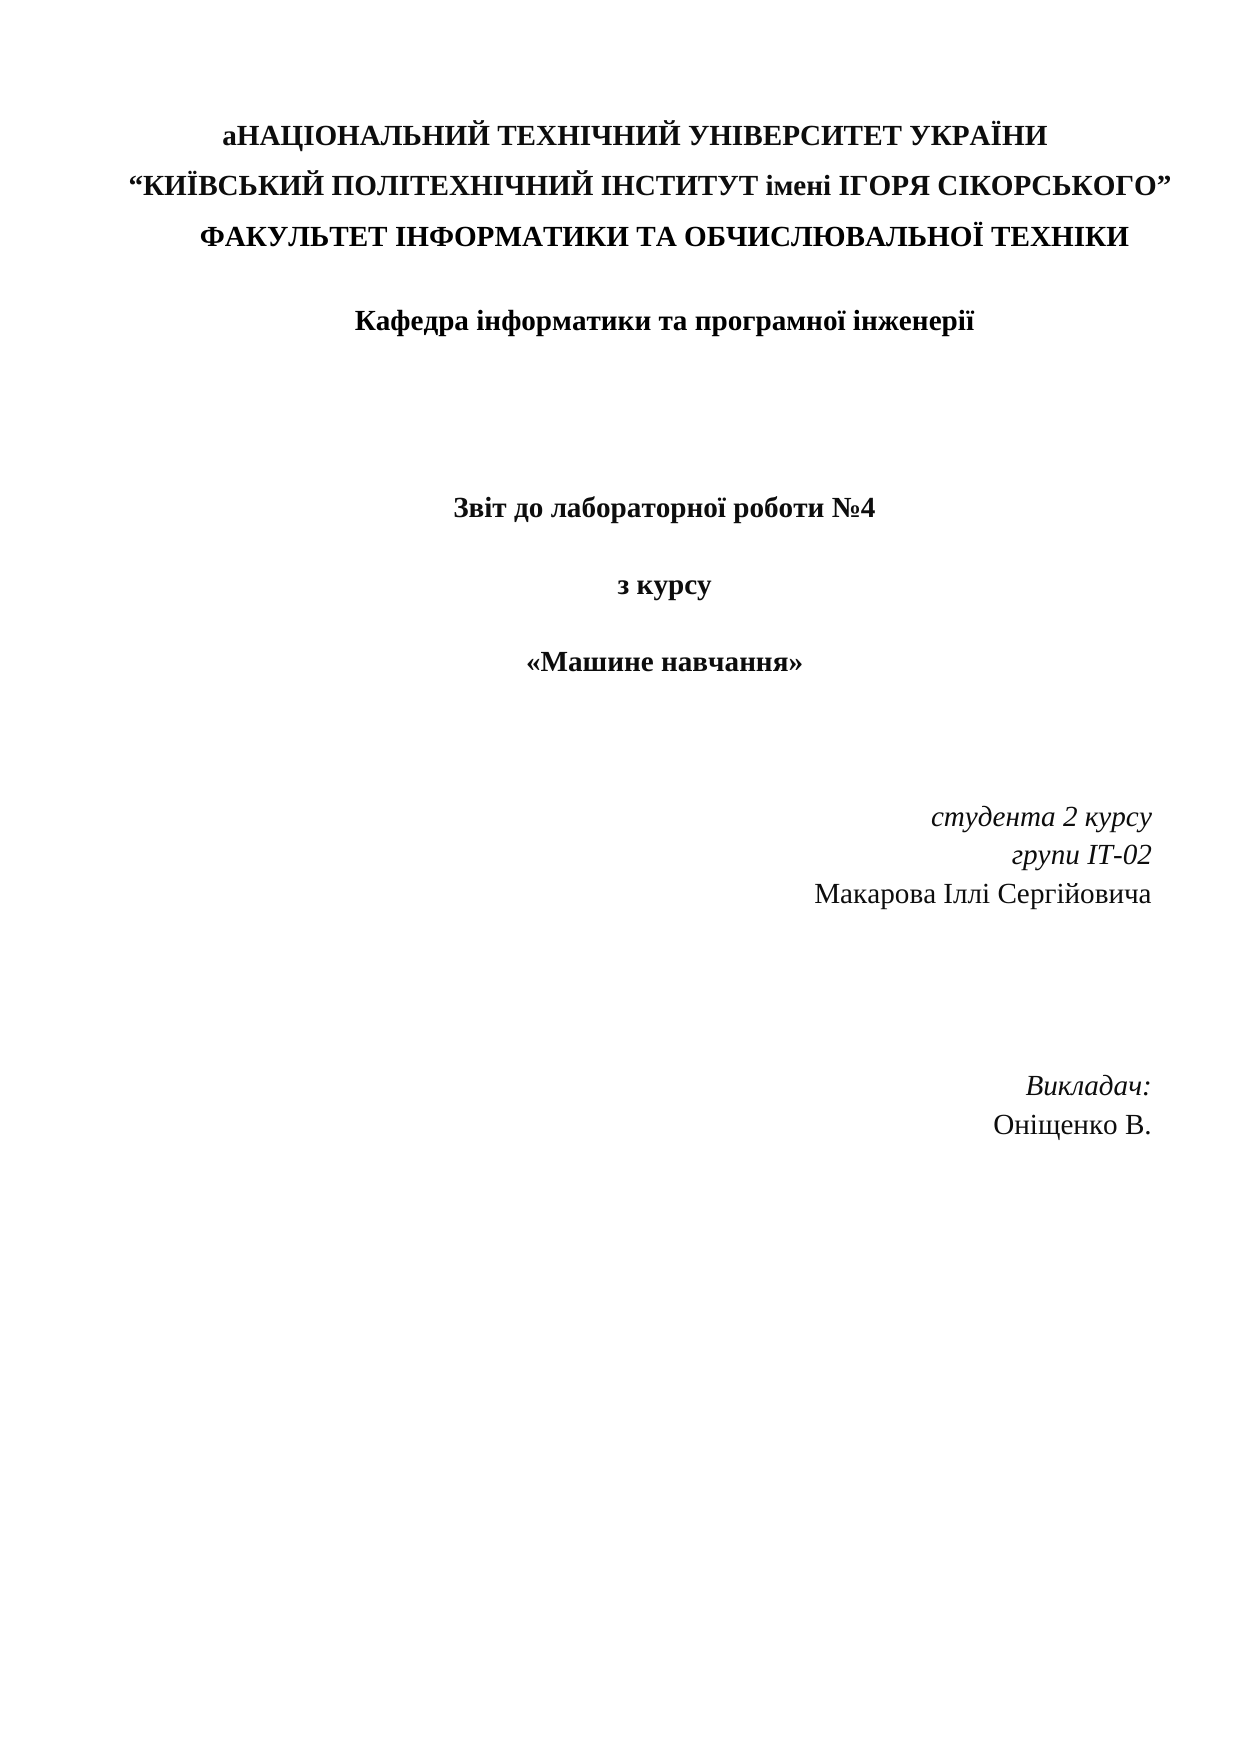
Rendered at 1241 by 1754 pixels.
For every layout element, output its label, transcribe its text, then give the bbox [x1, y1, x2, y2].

text з курсу [177, 567, 1152, 601]
text Кафедра інформатики та програмної інженерії [177, 303, 1152, 336]
text Макарова Іллі Сергійовича [177, 876, 1152, 909]
text аНАЦІОНАЛЬНИЙ ТЕХНІЧНИЙ УНІВЕРСИТЕТ УКРАЇНИ [118, 118, 1152, 152]
text Викладач: [177, 1068, 1152, 1102]
text ФАКУЛЬТЕТ ІНФОРМАТИКИ ТА ОБЧИСЛЮВАЛЬНОЇ ТЕХНІКИ [177, 219, 1152, 252]
text “КИЇВСЬКИЙ ПОЛІТЕХНІЧНИЙ ІНСТИТУТ імені ІГОРЯ СІКОРСЬКОГО” [118, 168, 1182, 202]
text групи ІТ-02 [177, 837, 1152, 871]
text Звіт до лабораторної роботи №4 [177, 490, 1152, 524]
text «Машине навчання» [177, 644, 1152, 678]
text студента 2 курсу [177, 799, 1152, 832]
text Оніщенко В. [177, 1107, 1152, 1141]
